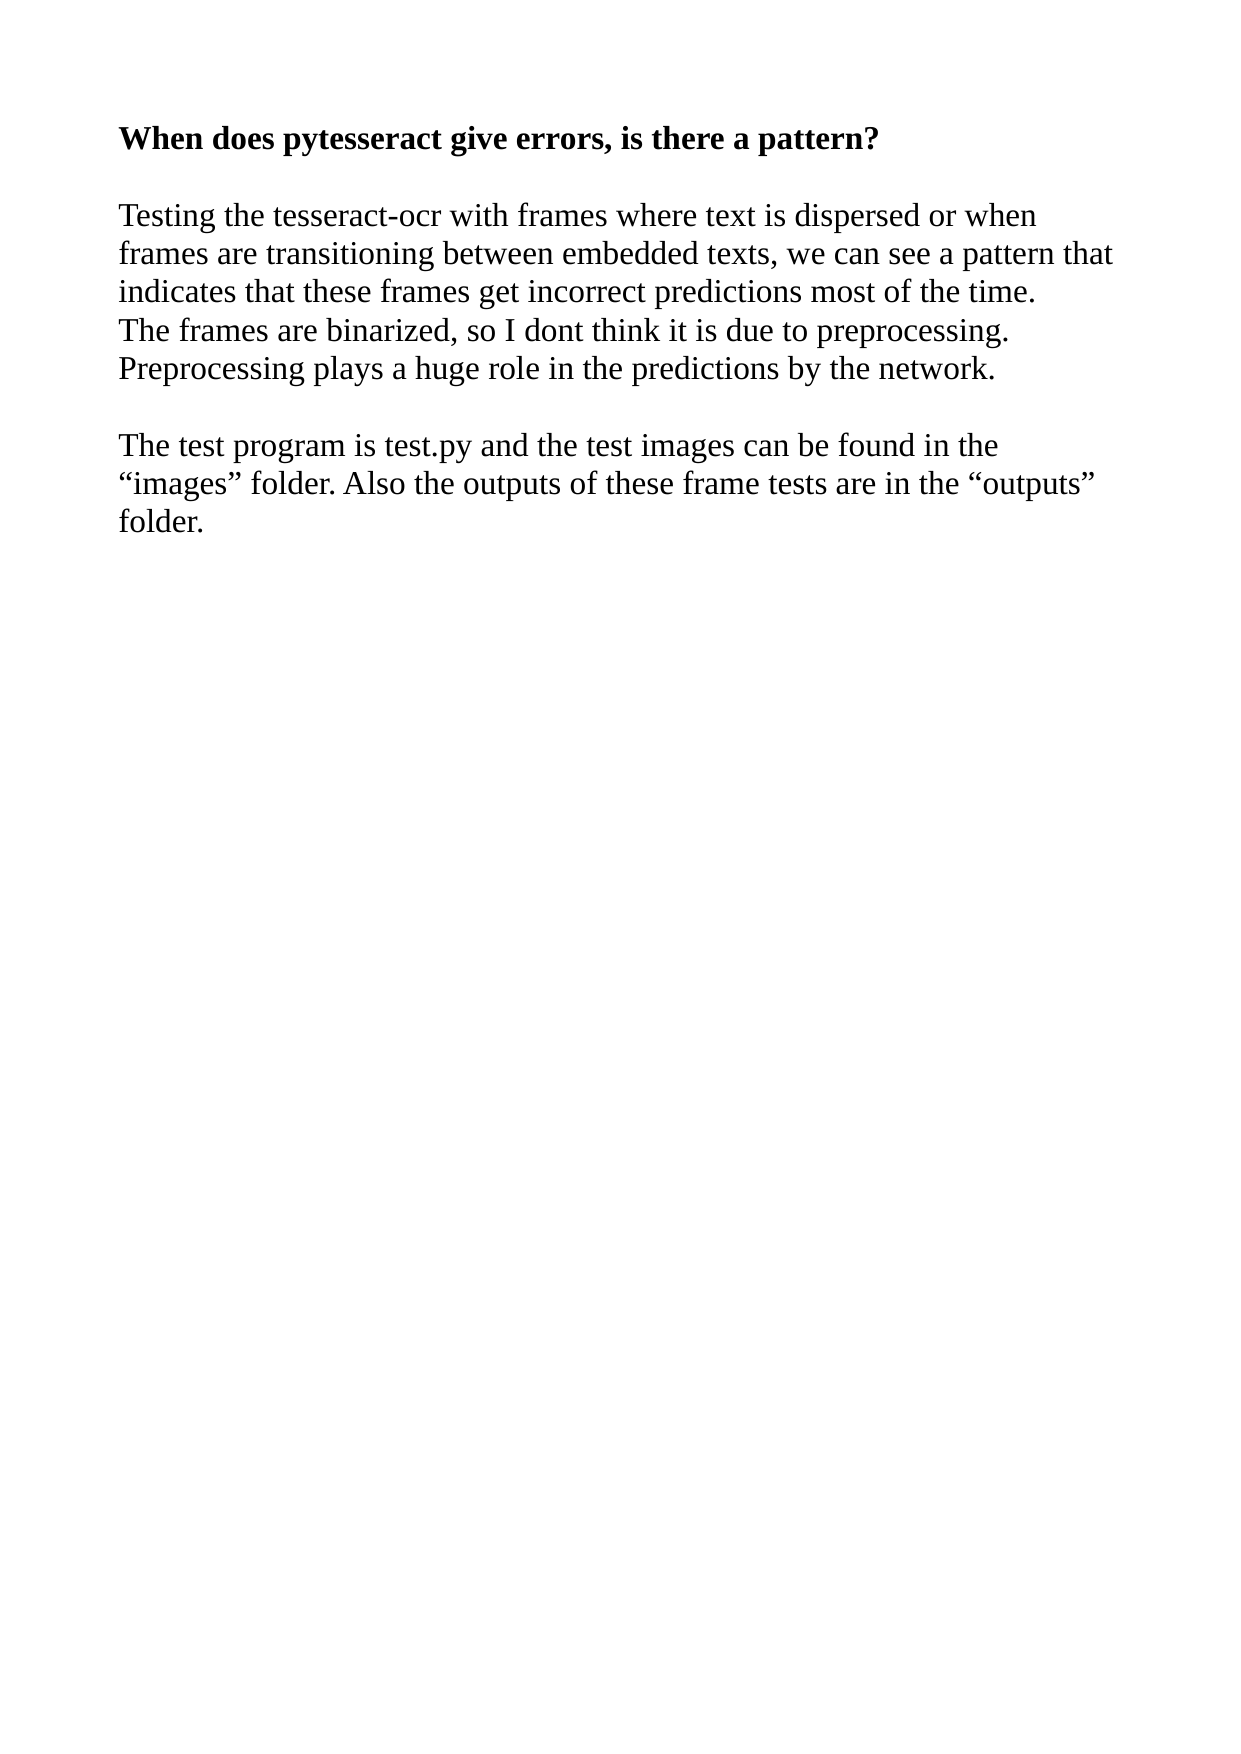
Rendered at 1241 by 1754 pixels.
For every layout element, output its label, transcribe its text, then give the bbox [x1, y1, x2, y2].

text The frames are binarized, so I dont think it is due to preprocessing. Preprocessing plays a huge role in the predictions by the network. [118, 310, 1122, 386]
text The test program is test.py and the test images can be found in the “images” folder. Also the outputs of these frame tests are in the “outputs” folder. [118, 425, 1122, 540]
text Testing the tesseract-ocr with frames where text is dispersed or when frames are transitioning between embedded texts, we can see a pattern that indicates that these frames get incorrect predictions most of the time. [118, 195, 1122, 310]
text When does pytesseract give errors, is there a pattern? [118, 118, 1122, 156]
